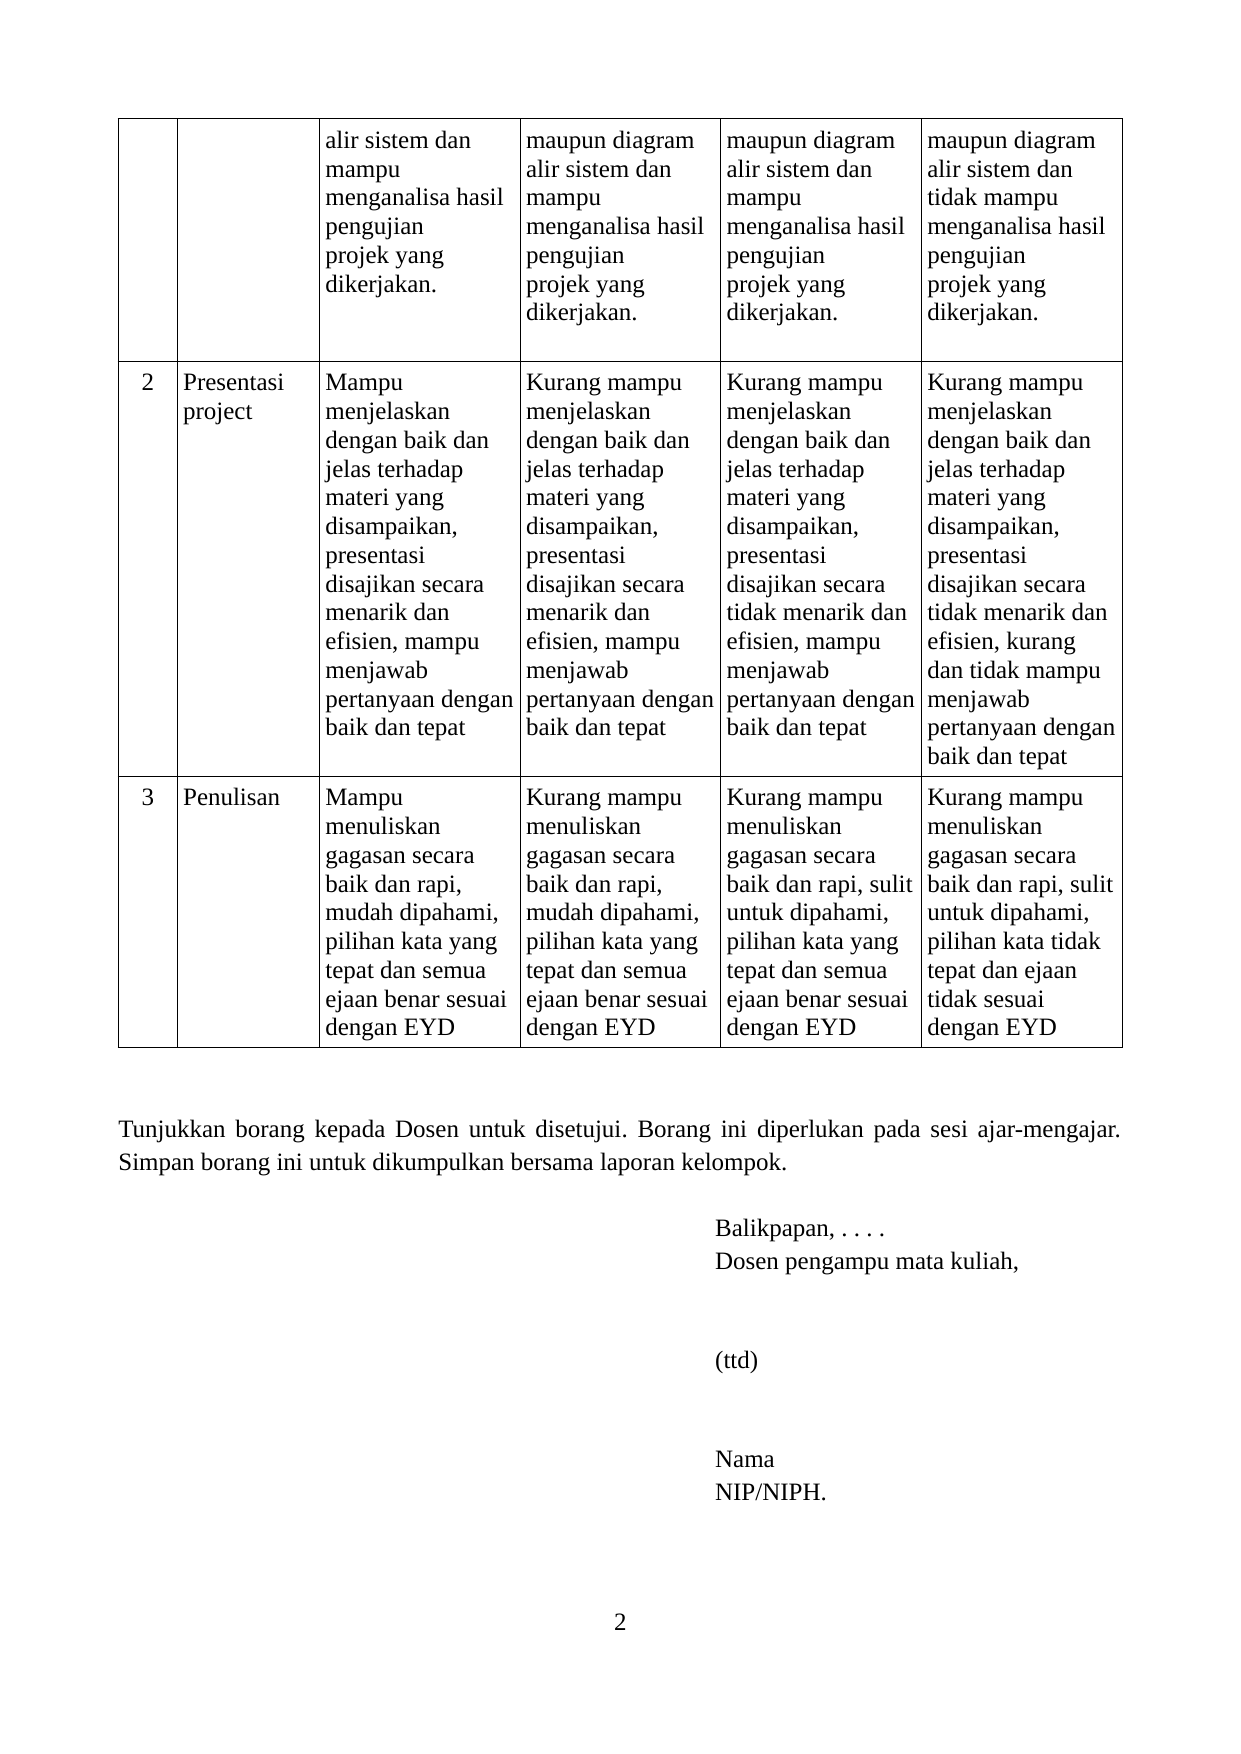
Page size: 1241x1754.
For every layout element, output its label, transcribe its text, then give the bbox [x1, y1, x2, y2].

table_cell Kurang mampu menjelaskan dengan baik dan jelas terhadap materi yang disampaikan, presentasi disajikan secara menarik dan efisien, mampu menjawab pertanyaan dengan baik dan tepat [521, 362, 720, 776]
table_cell Kurang mampu menuliskan gagasan secara baik dan rapi, mudah dipahami, pilihan kata yang tepat dan semua ejaan benar sesuai dengan EYD [521, 777, 720, 1047]
table_cell Presentasi project [178, 362, 319, 776]
table_cell [178, 119, 319, 361]
table_cell maupun diagram alir sistem dan mampu menganalisa hasil pengujian projek yang dikerjakan. [521, 119, 720, 361]
table_cell Mampu menuliskan gagasan secara baik dan rapi, mudah dipahami, pilihan kata yang tepat dan semua ejaan benar sesuai dengan EYD [320, 777, 520, 1047]
table_cell maupun diagram alir sistem dan mampu menganalisa hasil pengujian projek yang dikerjakan. [721, 119, 921, 361]
table_cell Kurang mampu menjelaskan dengan baik dan jelas terhadap materi yang disampaikan, presentasi disajikan secara tidak menarik dan efisien, kurang dan tidak mampu menjawab pertanyaan dengan baik dan tepat [922, 362, 1122, 776]
table_cell Kurang mampu menuliskan gagasan secara baik dan rapi, sulit untuk dipahami, pilihan kata tidak tepat dan ejaan tidak sesuai dengan EYD [922, 777, 1122, 1047]
text Tunjukkan borang kepada Dosen untuk disetujui. Borang ini diperlukan pada sesi ajar-mengajar. Simpan borang ini untuk dikumpulkan bersama laporan kelompok. [118, 1114, 1122, 1176]
table_cell [119, 119, 177, 361]
table_cell Penulisan [178, 777, 319, 1047]
table_cell Kurang mampu menuliskan gagasan secara baik dan rapi, sulit untuk dipahami, pilihan kata yang tepat dan semua ejaan benar sesuai dengan EYD [721, 777, 921, 1047]
table_cell maupun diagram alir sistem dan tidak mampu menganalisa hasil pengujian projek yang dikerjakan. [922, 119, 1122, 361]
table_cell Mampu menjelaskan dengan baik dan jelas terhadap materi yang disampaikan, presentasi disajikan secara menarik dan efisien, mampu menjawab pertanyaan dengan baik dan tepat [320, 362, 520, 776]
text NIP/NIPH. [118, 1477, 1122, 1506]
table_cell 3 [119, 777, 177, 1047]
table_cell alir sistem dan mampu menganalisa hasil pengujian projek yang dikerjakan. [320, 119, 520, 361]
text (ttd) [118, 1345, 1122, 1374]
table_cell 2 [119, 362, 177, 776]
text Nama [118, 1444, 1122, 1473]
text Balikpapan, . . . . [118, 1213, 1122, 1242]
table_cell Kurang mampu menjelaskan dengan baik dan jelas terhadap materi yang disampaikan, presentasi disajikan secara tidak menarik dan efisien, mampu menjawab pertanyaan dengan baik dan tepat [721, 362, 921, 776]
text Dosen pengampu mata kuliah, [118, 1246, 1122, 1275]
